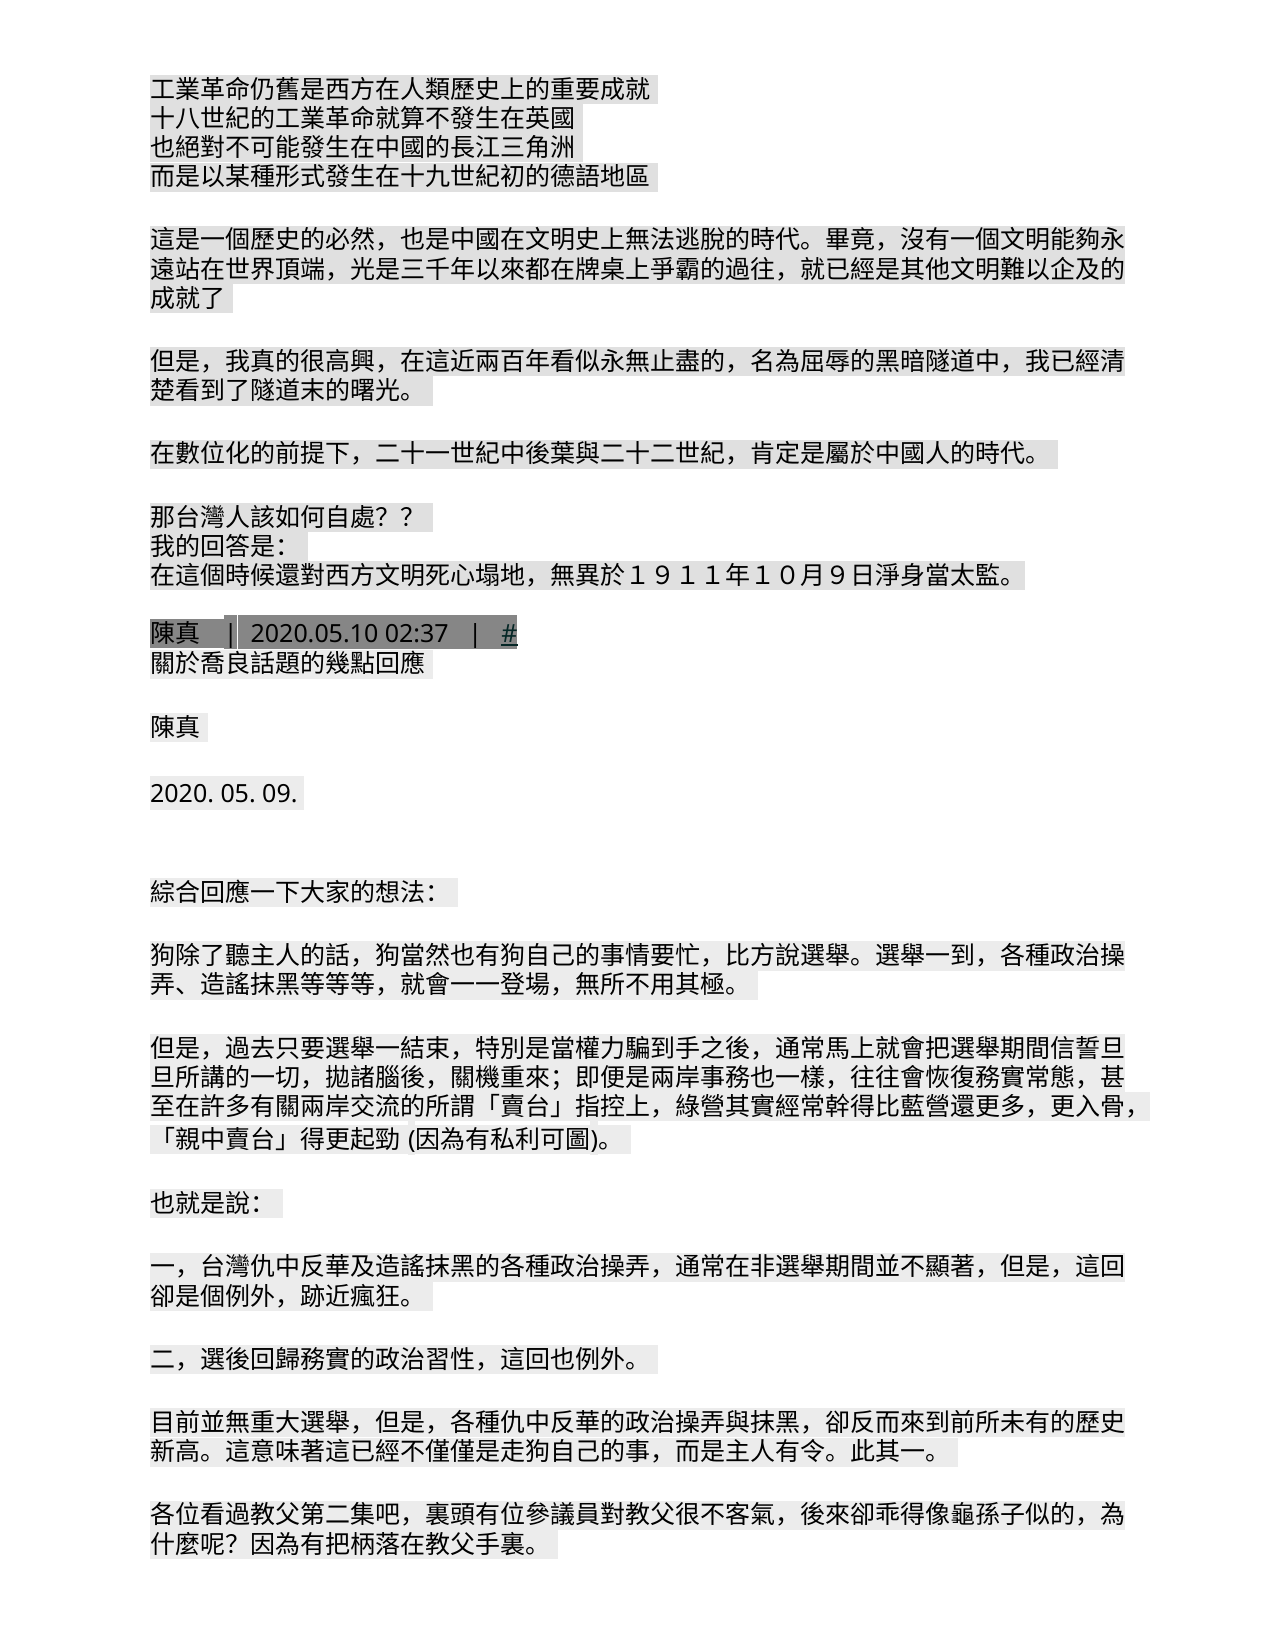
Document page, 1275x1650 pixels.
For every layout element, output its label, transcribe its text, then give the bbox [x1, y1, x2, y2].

text 工業革命仍舊是西方在人類歷史上的重要成就 十八世紀的工業革命就算不發生在英國 也絕對不可能發生在中國的長江三角洲 而是以某種形式發生在十九世紀初的德語地區 這是一個歷史的必然，也是中國在文明史上無法逃脫的時代。畢竟，沒有一個文明能夠永遠站在世界頂端，光是三千年以來都在牌桌上爭霸的過往，就已經是其他文明難以企及的成就了 但是，我真的很高興，在這近兩百年看似永無止盡的，名為屈辱的黑暗隧道中，我已經清楚看到了隧道末的曙光。 在數位化的前提下，二十一世紀中後葉與二十二世紀，肯定是屬於中國人的時代。 那台灣人該如何自處？？ 我的回答是： 在這個時候還對西方文明死心塌地，無異於１９１１年１０月９日淨身當太監。 [150, 75, 1125, 590]
text 陳真 | 2020.05.10 02:37 | # [150, 615, 1125, 649]
text 關於喬良話題的幾點回應 陳真 2020. 05. 09. 綜合回應一下大家的想法： 狗除了聽主人的話，狗當然也有狗自己的事情要忙，比方說選舉。選舉一到，各種政治操弄、造謠抹黑等等等，就會一一登場，無所不用其極。 但是，過去只要選舉一結束，特別是當權力騙到手之後，通常馬上就會把選舉期間信誓旦旦所講的一切，拋諸腦後，關機重來；即便是兩岸事務也一樣，往往會恢復務實常態，甚至在許多有關兩岸交流的所謂「賣台」指控上，綠營其實經常幹得比藍營還更多，更入骨，「親中賣台」得更起勁 (因為有私利可圖)。 也就是說： 一，台灣仇中反華及造謠抹黑的各種政治操弄，通常在非選舉期間並不顯著，但是，這回卻是個例外，跡近瘋狂。 二，選後回歸務實的政治習性，這回也例外。 目前並無重大選舉，但是，各種仇中反華的政治操弄與抹黑，卻反而來到前所未有的歷史新高。這意味著這已經不僅僅是走狗自己的事，而是主人有令。此其一。 各位看過教父第二集吧，裏頭有位參議員對教父很不客氣，後來卻乖得像龜孫子似的，為什麼呢？因為有把柄落在教父手裏。 這個故事告訴我們，你沒法以一般人的心態去理解政治人物以及給走狗當走狗的各路文人。也許你會納悶，為什麼他們要當狗？為什麼他們要這麼聽話？除了利益因素之外，也有黑資料的問題。 你看，當初李登輝生病住院期間，阿扁表面上去探病，其實是拿著一些李登輝貪污的黑資料去「請教」李登輝的意見，意思是說，你的把柄在我手裏，你最好給我小心點。李登輝當場差點氣死。但是政治就是這樣，很狠，很陰險，不擇手段。 這也說明了為何情治勢力往往在政治上能夠呼風喚雨，威懾各方勢力，例如美國就是一例。真正的掌權者-deep state的主要成份之一，除了軍工複合體之外，就是情治勢力。它足以控制許多政治人物或其走狗，一手給好處，另一手用黑資料掐緊你的脖子，就跟狗鍊一樣，看你往哪跑，看你敢不聽話試試；隨便抖出一個黑資料，就能把你給繩之以法或讓你身敗名裂，阿扁就是一例。 當然，大多時候並非如此具體，而往往是一種共犯結構起了根本的威嚇作用。在這共犯結構中，誰都不敢輕易背叛，就跟黑幫一樣，私下大家很多話都敢講，但是，一出了大門就統統噤聲了。 私底下，我所知道的真實政治，遠遠比我所能說出來的還要骯髒邪惡貪婪一百倍一千倍。但我沒法說，因為我不是幫派裏頭的人，我沒法爆料，我沒有確切證據，我不清楚細節，爆了也只是「空包彈」，講不出個具體的所以然，但我確切知道其骯髒邪惡的程度。 剛上大學時，第一次被調查局約談，對方告訴我一些黨外大老們醜陋的私生活與貪婪行徑，說我太「單純」，以為大家都是懷抱著赤血熱忱的理想來參與黨外。那時候我根本不相信，還當場回了對方一句話說「你們不要講我朋友的壞話。你們作惡多端，根本輪不到你們來講，我也不想聽。」 這麼多年過去了，還好我並沒有一直很「單純」。單純和愚蠢往往只是一線之隔。腦殘的主要症狀之一就是「單純」。我自己曾經腦殘過，所以我多少能站在腦殘的立場上想事情；他們並不壞，他們只是「太」單純。單純是好的，但是「太」單純就很容易被奸人所騙。 幫派份子之所以這麼聽話，原因無它，因為他們隸屬某種黑幫，不聽話不行。因此，如果你以為政治人物或文人走狗在關鍵時刻會良心發現，會有分寸，那你真的就「太」單純了。他們畢竟不是你我一般人，他們並沒有多少自由意志。此其二。 台灣人個性講好聽是溫和，講難聽就是窩囊膽小。比方說，綠蛆們隔著鍵盤很「勇猛」，但在現實中卻非常窩囊，很沒出息。你根本不用期待他們會去打共匪，他們絕對躲得比誰都快。 但是，你要知道，仍然有一些蠢血沸騰的腦殘們，他們其實很容易「沸騰」，很容易被煽動。尤其是，各位千萬別低估台灣每天造謠抹黑的綠媒之洗腦威力。我相信，兩岸一旦有戰事，只要媒體每天二十四小時洗腦煽動，仍然會有很多腦殘會馬上沸騰起來，變成台獨聖戰士。 腦殘們不一定有機會拿起武器上戰場，但是，如果你清楚了解美國在世界各地製造動亂的手法，你就會明白，真正可怕的，真正摧毀一整個家園的，絕不是拿槍或開飛機出去打仗，而是內部自相殘殺與暴亂失序。 你應該很容易就能想像，只要媒體每天不斷煽情炒作某個悲慘血腥畫面或事件，無數腦殘一定會群情激憤尋找發洩仇恨的內部目標，藍營的人會倒霉，親中人士會倒霉，陸籍配偶與子女會倒霉，誓死支持祖國的巴勒網會倒霉...等等等。 我再說一遍，如果你清楚了解美國在世界各地製造動亂的手法，你就會明白，真正可怕的，真正摧毀一整個家園的，絕不是拿槍或開飛機出去打仗，而是內部自相殘殺與暴亂失序。 前一陣子CIA一手主導的香港暴亂，只是一個微不足道的例子，但你同樣從中能看得出來，腦殘群眾是如何容易被煽動。而且，大多時候是特務帶頭，煽動更大的暴亂。 我一直無法想像比方說南斯拉夫內戰那樣一種手足相殘，真是很可悲，也很殘忍，原本友好相處的鄰居、友人、同學與同事甚至教師與牧師等等等，突然雙方見人就砍，姦殺擄掠樣樣來。 烏克蘭也一樣，類似的恐怖血腥悲劇一再重演。你根本沒法想像，原本和睦相處的親友鄰居，在媒體的洗腦與煽動下，在內部政治人物與外部美國及西方媒體的集體抹黑與妖魔化底下，手足同胞突然成為血海深仇的敵人。 我不是說台灣一定會這樣，而是說，如果你了解真實的政治，如果你了解美國半個多世紀來之無數所作所為，你就會明白，世界上所有那些被美國「民主輸出」、一直仍在不斷發生且持續進行之各種恐怖內亂或內戰，同樣是在一開始是被認為不可思議、不可能發生的，但它們卻都一一發生了。台灣人若不警惕，如何避免這樣一種長年蓄意深化之仇中反華浪潮所可能帶來的動亂？ 善意很容易被掩蓋被抹黑，但仇恨卻是政治動員的最佳利器。而且，只要透過一點點血腥與衝突，媒體與政客及走狗文人再煽動一下，仇恨往往就能像滾雪球那樣無限蔓延擴大。 衡諸其過往無數類似作為，我相信美國人想要製造的就是這樣一種局面，然後看能不能在無可收拾的血腥內亂與兩岸衝突之中，一舉讓台灣獨立，亦即一舉讓台灣正式劃歸為美國的軍事勢力範圍，那等於是在中國的自家後院裏頭，建立起一座火藥庫。此其三。 結論： 政治變化之快與惡劣，超乎想像，曾幾何時，我們居然得討論這樣一種即便在過去兩岸軍事對峙的蔣家年代都無須掛懷之事。過去頂多只是反共，反對共產黨的制度與行徑，但是對大陸同胞充滿感情。現在卻被炒作成仇中反華，妖魔化中國人，煽動對於中國及中國人的仇恨。 美國半個多世紀來在世界各地就是專門幹這樣一些事，藉以製造動亂，發動侵略戰爭，或實質佔領，或培植各地殖民傀儡政權。 沒有兩岸問題，只有中美問題。重點是，中美鬥爭這盤棋誰攻誰守？毫無疑問，是戰是和不是由大陸決定，而是美國決定。因此，呼籲所謂台灣當局應該這樣應該那樣，其實是沒有多大意義的。你呼籲狗沒有用，狗不是聽你的，而是聽牠主人的。你得思考狗主人到底是想幹什麼。這恐怕才是一切問題的核心。 [150, 649, 1125, 1559]
